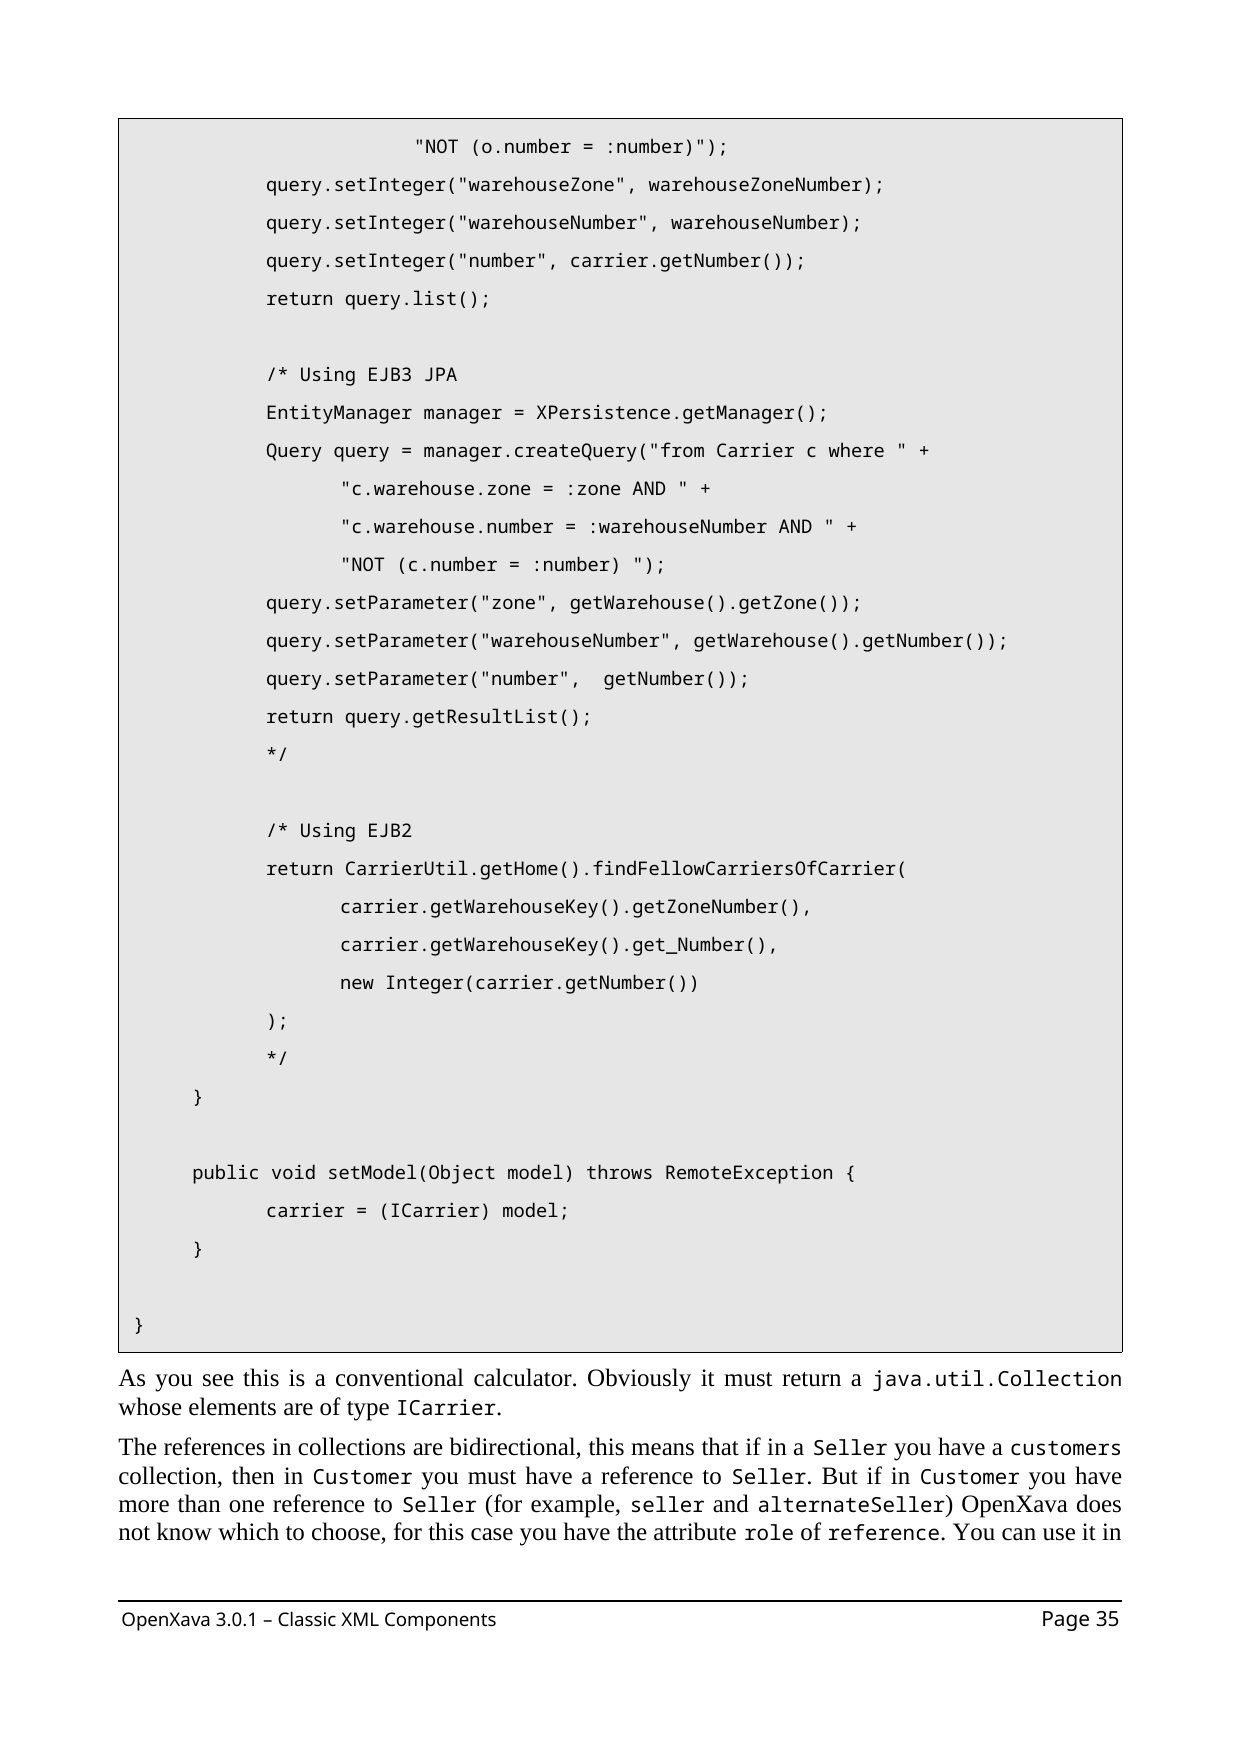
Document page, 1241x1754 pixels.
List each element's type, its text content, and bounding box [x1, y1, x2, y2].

text return CarrierUtil.getHome().findFellowCarriersOfCarrier( [119, 841, 1122, 878]
text query.setInteger("number", carrier.getNumber()); [119, 232, 1122, 270]
text query.setParameter("zone", getWarehouse().getZone()); [119, 574, 1122, 612]
text As you see this is a conventional calculator. Obviously it must return a java.util.Collection whose elements are of type ICarrier. [118, 1364, 1122, 1421]
text return query.getResultList(); [119, 688, 1122, 726]
text */ [119, 726, 1122, 764]
text query.setInteger("warehouseNumber", warehouseNumber); [119, 194, 1122, 232]
text Query query = manager.createQuery("from Carrier c where " + [119, 422, 1122, 460]
text query.setInteger("warehouseZone", warehouseZoneNumber); [119, 156, 1122, 194]
text } [119, 1069, 1122, 1107]
text /* Using EJB2 [119, 802, 1122, 841]
text new Integer(carrier.getNumber()) [119, 954, 1122, 993]
text carrier.getWarehouseKey().get_Number(), [119, 917, 1122, 954]
text } [119, 1221, 1122, 1259]
text "c.warehouse.zone = :zone AND " + [119, 460, 1122, 498]
text query.setParameter("warehouseNumber", getWarehouse().getNumber()); [119, 612, 1122, 650]
text carrier.getWarehouseKey().getZoneNumber(), [119, 878, 1122, 917]
text carrier = (ICarrier) model; [119, 1183, 1122, 1221]
text "NOT (c.number = :number) "); [119, 536, 1122, 574]
text "c.warehouse.number = :warehouseNumber AND " + [119, 498, 1122, 536]
text The references in collections are bidirectional, this means that if in a Seller you have a customers collection, then in Customer you must have a reference to Seller. But if in Customer you have more than one reference to Seller (for example, seller and alternateSeller) OpenXava does not know which to choose, for this case you have the attribute role of reference. You can use it in [118, 1433, 1122, 1546]
text } [119, 1297, 1122, 1352]
text query.setParameter("number", getNumber()); [119, 650, 1122, 688]
text EntityManager manager = XPersistence.getManager(); [119, 384, 1122, 422]
text ); [119, 993, 1122, 1031]
text /* Using EJB3 JPA [119, 346, 1122, 384]
text "NOT (o.number = :number)"); [119, 119, 1122, 156]
text */ [119, 1031, 1122, 1069]
text public void setModel(Object model) throws RemoteException { [119, 1145, 1122, 1183]
text return query.list(); [119, 270, 1122, 308]
